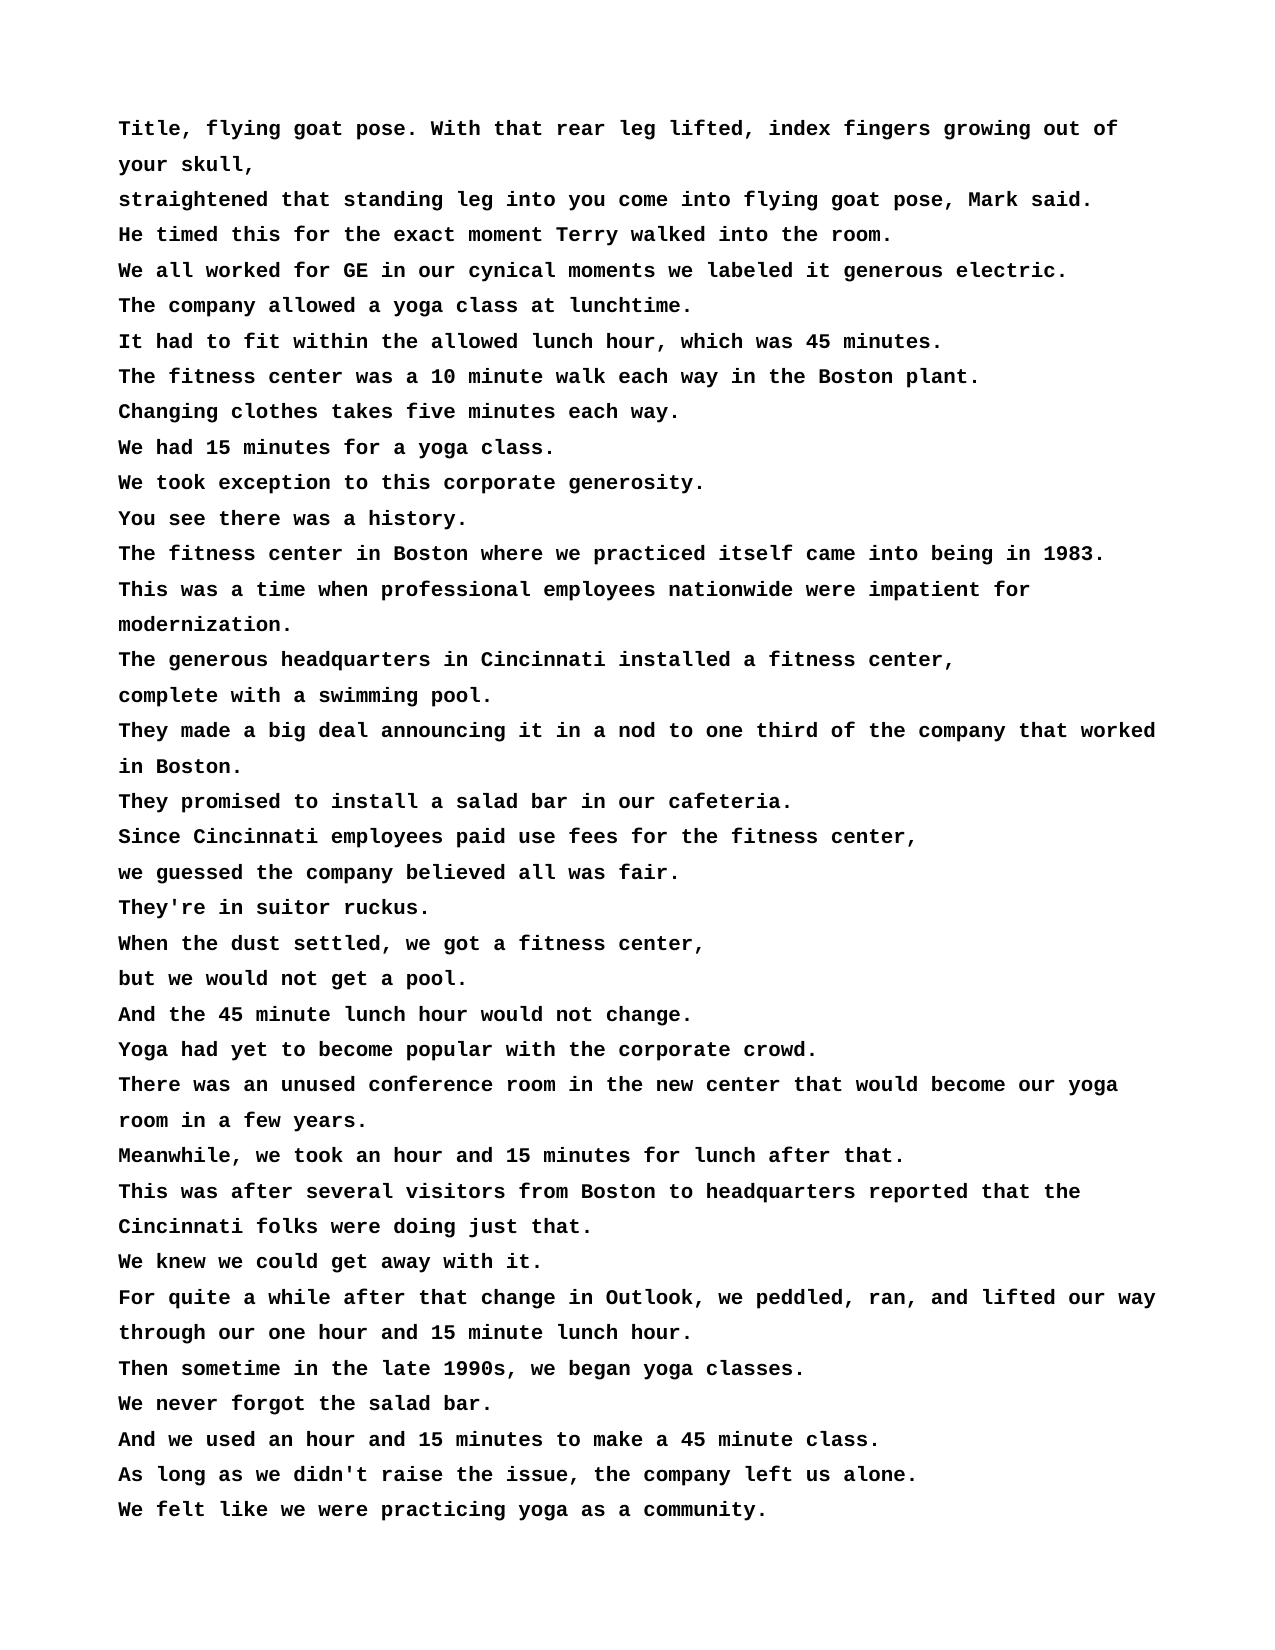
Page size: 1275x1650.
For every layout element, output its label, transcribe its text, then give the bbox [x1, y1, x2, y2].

text we guessed the company believed all was fair. [118, 862, 1157, 886]
text It had to fit within the allowed lunch hour, which was 45 minutes. [118, 331, 1157, 354]
text This was a time when professional employees nationwide were impatient for modernization. [118, 578, 1157, 638]
text When the dust settled, we got a fitness center, [118, 933, 1157, 956]
text Meanwhile, we took an hour and 15 minutes for lunch after that. [118, 1145, 1157, 1169]
text straightened that standing leg into you come into flying goat pose, Mark said. [118, 189, 1157, 213]
text The company allowed a yoga class at lunchtime. [118, 295, 1157, 319]
text They promised to install a salad bar in our cafeteria. [118, 791, 1157, 815]
text We knew we could get away with it. [118, 1251, 1157, 1275]
text For quite a while after that change in Outlook, we peddled, ran, and lifted our way through our one hour and 15 minute lunch hour. [118, 1287, 1157, 1346]
text They're in suitor ruckus. [118, 897, 1157, 921]
text Yoga had yet to become popular with the corporate crowd. [118, 1039, 1157, 1063]
text You see there was a history. [118, 508, 1157, 531]
text Changing clothes takes five minutes each way. [118, 401, 1157, 425]
text There was an unused conference room in the new center that would become our yoga room in a few years. [118, 1074, 1157, 1133]
text Title, flying goat pose. With that rear leg lifted, index fingers growing out of your skull, [118, 118, 1157, 177]
text We felt like we were practicing yoga as a community. [118, 1499, 1157, 1523]
text We had 15 minutes for a yoga class. [118, 437, 1157, 461]
text We never forgot the salad bar. [118, 1393, 1157, 1417]
text The generous headquarters in Cincinnati installed a fitness center, [118, 649, 1157, 673]
text This was after several visitors from Boston to headquarters reported that the Cincinnati folks were doing just that. [118, 1181, 1157, 1240]
text They made a big deal announcing it in a nod to one third of the company that worked in Boston. [118, 720, 1157, 779]
text The fitness center was a 10 minute walk each way in the Boston plant. [118, 366, 1157, 390]
text And the 45 minute lunch hour would not change. [118, 1003, 1157, 1027]
text Since Cincinnati employees paid use fees for the fitness center, [118, 826, 1157, 850]
text As long as we didn't raise the issue, the company left us alone. [118, 1464, 1157, 1488]
text The fitness center in Boston where we practiced itself came into being in 1983. [118, 543, 1157, 567]
text Then sometime in the late 1990s, we began yoga classes. [118, 1358, 1157, 1381]
text And we used an hour and 15 minutes to make a 45 minute class. [118, 1428, 1157, 1452]
text but we would not get a pool. [118, 968, 1157, 992]
text We took exception to this corporate generosity. [118, 472, 1157, 496]
text He timed this for the exact moment Terry walked into the room. [118, 224, 1157, 248]
text complete with a swimming pool. [118, 685, 1157, 708]
text We all worked for GE in our cynical moments we labeled it generous electric. [118, 260, 1157, 283]
